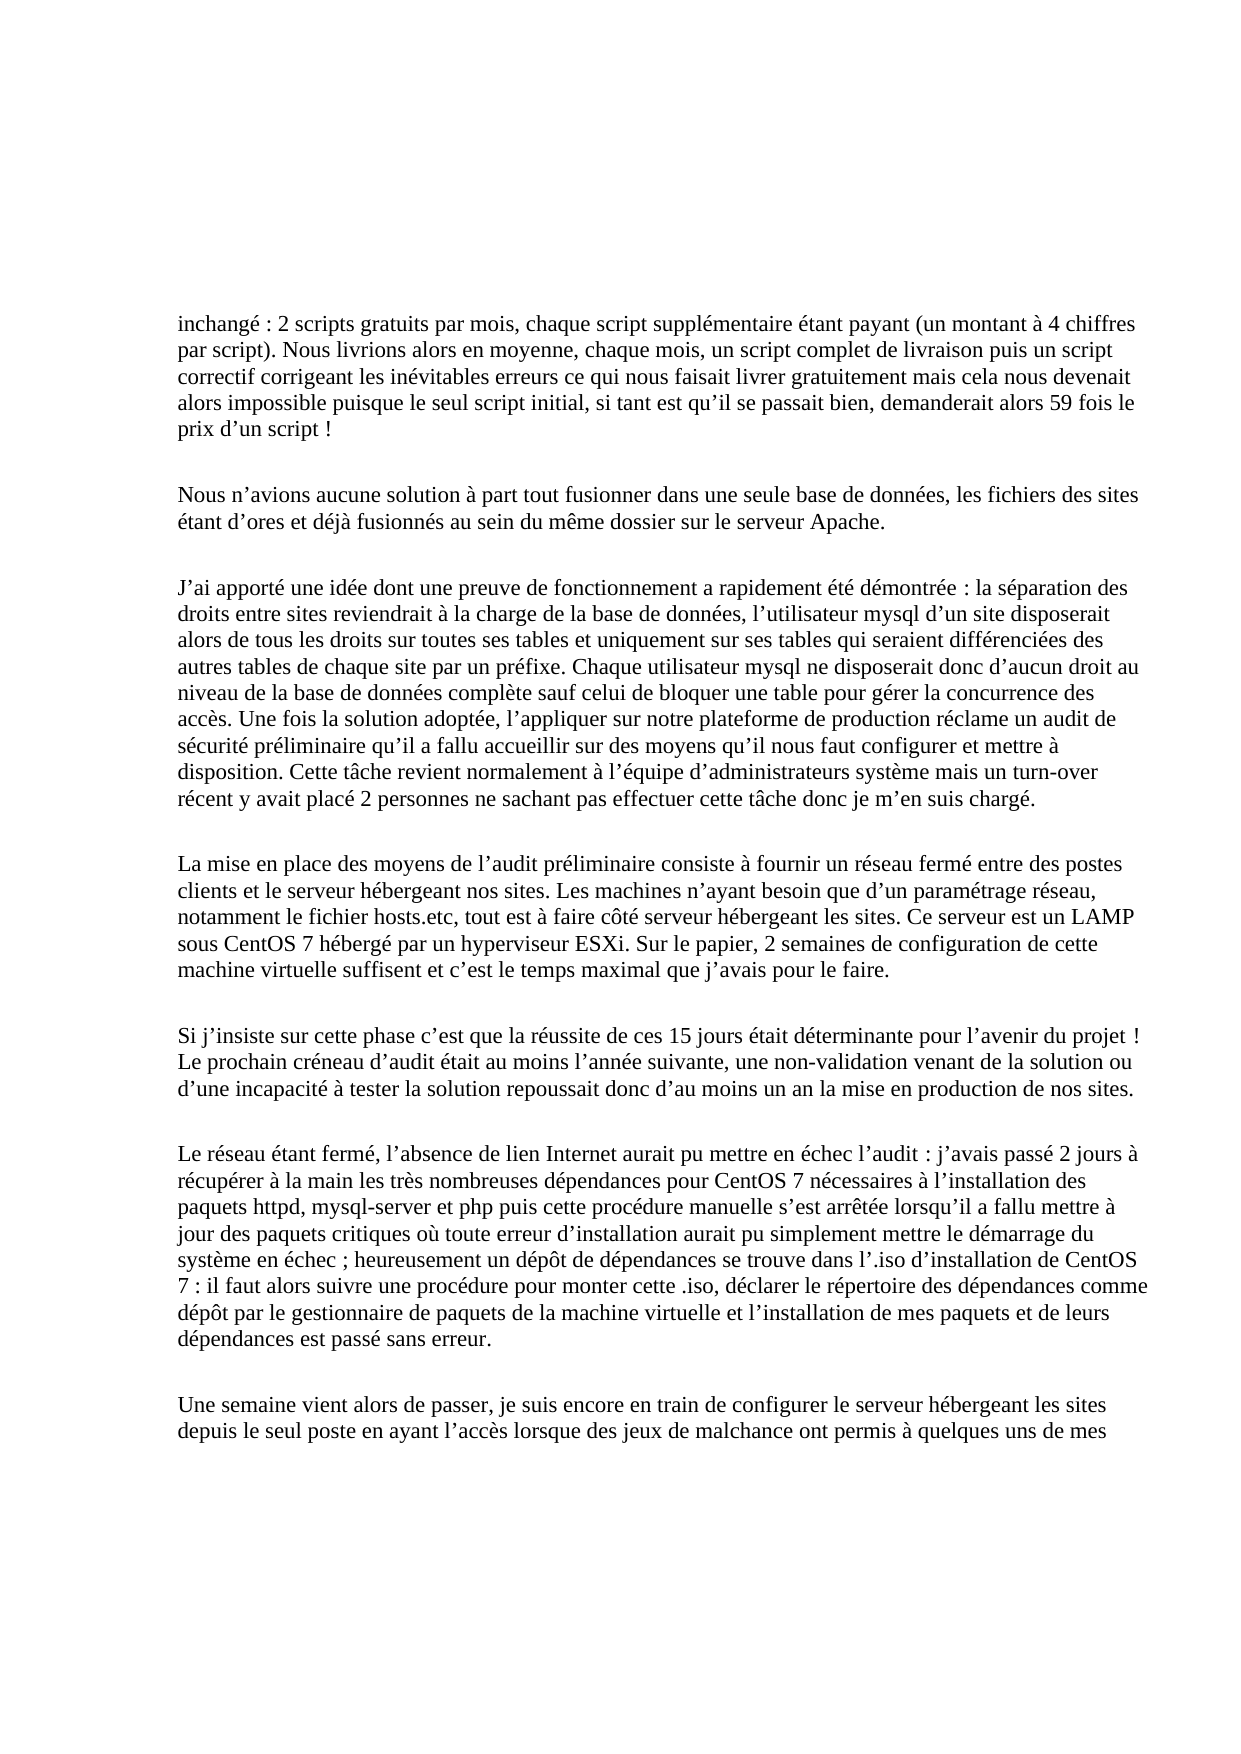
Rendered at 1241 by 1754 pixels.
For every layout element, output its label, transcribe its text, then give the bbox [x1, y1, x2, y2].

list Si j’insiste sur cette phase c’est que la réussite de ces 15 jours était déterminante pour l’avenir du projet ! Le prochain créneau d’audit était au moins l’année suivante, une non-validation venant de la solution ou d’une incapacité à tester la solution repoussait donc d’au moins un an la mise en production de nos sites. [177, 1022, 1152, 1101]
list inchangé : 2 scripts gratuits par mois, chaque script supplémentaire étant payant (un montant à 4 chiffres par script). Nous livrions alors en moyenne, chaque mois, un script complet de livraison puis un script correctif corrigeant les inévitables erreurs ce qui nous faisait livrer gratuitement mais cela nous devenait alors impossible puisque le seul script initial, si tant est qu’il se passait bien, demanderait alors 59 fois le prix d’un script ! [177, 310, 1152, 442]
list La mise en place des moyens de l’audit préliminaire consiste à fournir un réseau fermé entre des postes clients et le serveur hébergeant nos sites. Les machines n’ayant besoin que d’un paramétrage réseau, notamment le fichier hosts.etc, tout est à faire côté serveur hébergeant les sites. Ce serveur est un LAMP sous CentOS 7 hébergé par un hyperviseur ESXi. Sur le papier, 2 semaines de configuration de cette machine virtuelle suffisent et c’est le temps maximal que j’avais pour le faire. [177, 851, 1152, 982]
list Nous n’avions aucune solution à part tout fusionner dans une seule base de données, les fichiers des sites étant d’ores et déjà fusionnés au sein du même dossier sur le serveur Apache. [177, 481, 1152, 534]
list Le réseau étant fermé, l’absence de lien Internet aurait pu mettre en échec l’audit : j’avais passé 2 jours à récupérer à la main les très nombreuses dépendances pour CentOS 7 nécessaires à l’installation des paquets httpd, mysql-server et php puis cette procédure manuelle s’est arrêtée lorsqu’il a fallu mettre à jour des paquets critiques où toute erreur d’installation aurait pu simplement mettre le démarrage du système en échec ; heureusement un dépôt de dépendances se trouve dans l’.iso d’installation de CentOS 7 : il faut alors suivre une procédure pour monter cette .iso, déclarer le répertoire des dépendances comme dépôt par le gestionnaire de paquets de la machine virtuelle et l’installation de mes paquets et de leurs dépendances est passé sans erreur. [177, 1141, 1152, 1351]
list J’ai apporté une idée dont une preuve de fonctionnement a rapidement été démontrée : la séparation des droits entre sites reviendrait à la charge de la base de données, l’utilisateur mysql d’un site disposerait alors de tous les droits sur toutes ses tables et uniquement sur ses tables qui seraient différenciées des autres tables de chaque site par un préfixe. Chaque utilisateur mysql ne disposerait donc d’aucun droit au niveau de la base de données complète sauf celui de bloquer une table pour gérer la concurrence des accès. Une fois la solution adoptée, l’appliquer sur notre plateforme de production réclame un audit de sécurité préliminaire qu’il a fallu accueillir sur des moyens qu’il nous faut configurer et mettre à disposition. Cette tâche revient normalement à l’équipe d’administrateurs système mais un turn-over récent y avait placé 2 personnes ne sachant pas effectuer cette tâche donc je m’en suis chargé. [177, 574, 1152, 811]
list Une semaine vient alors de passer, je suis encore en train de configurer le serveur hébergeant les sites depuis le seul poste en ayant l’accès lorsque des jeux de malchance ont permis à quelques uns de mes [177, 1391, 1152, 1444]
